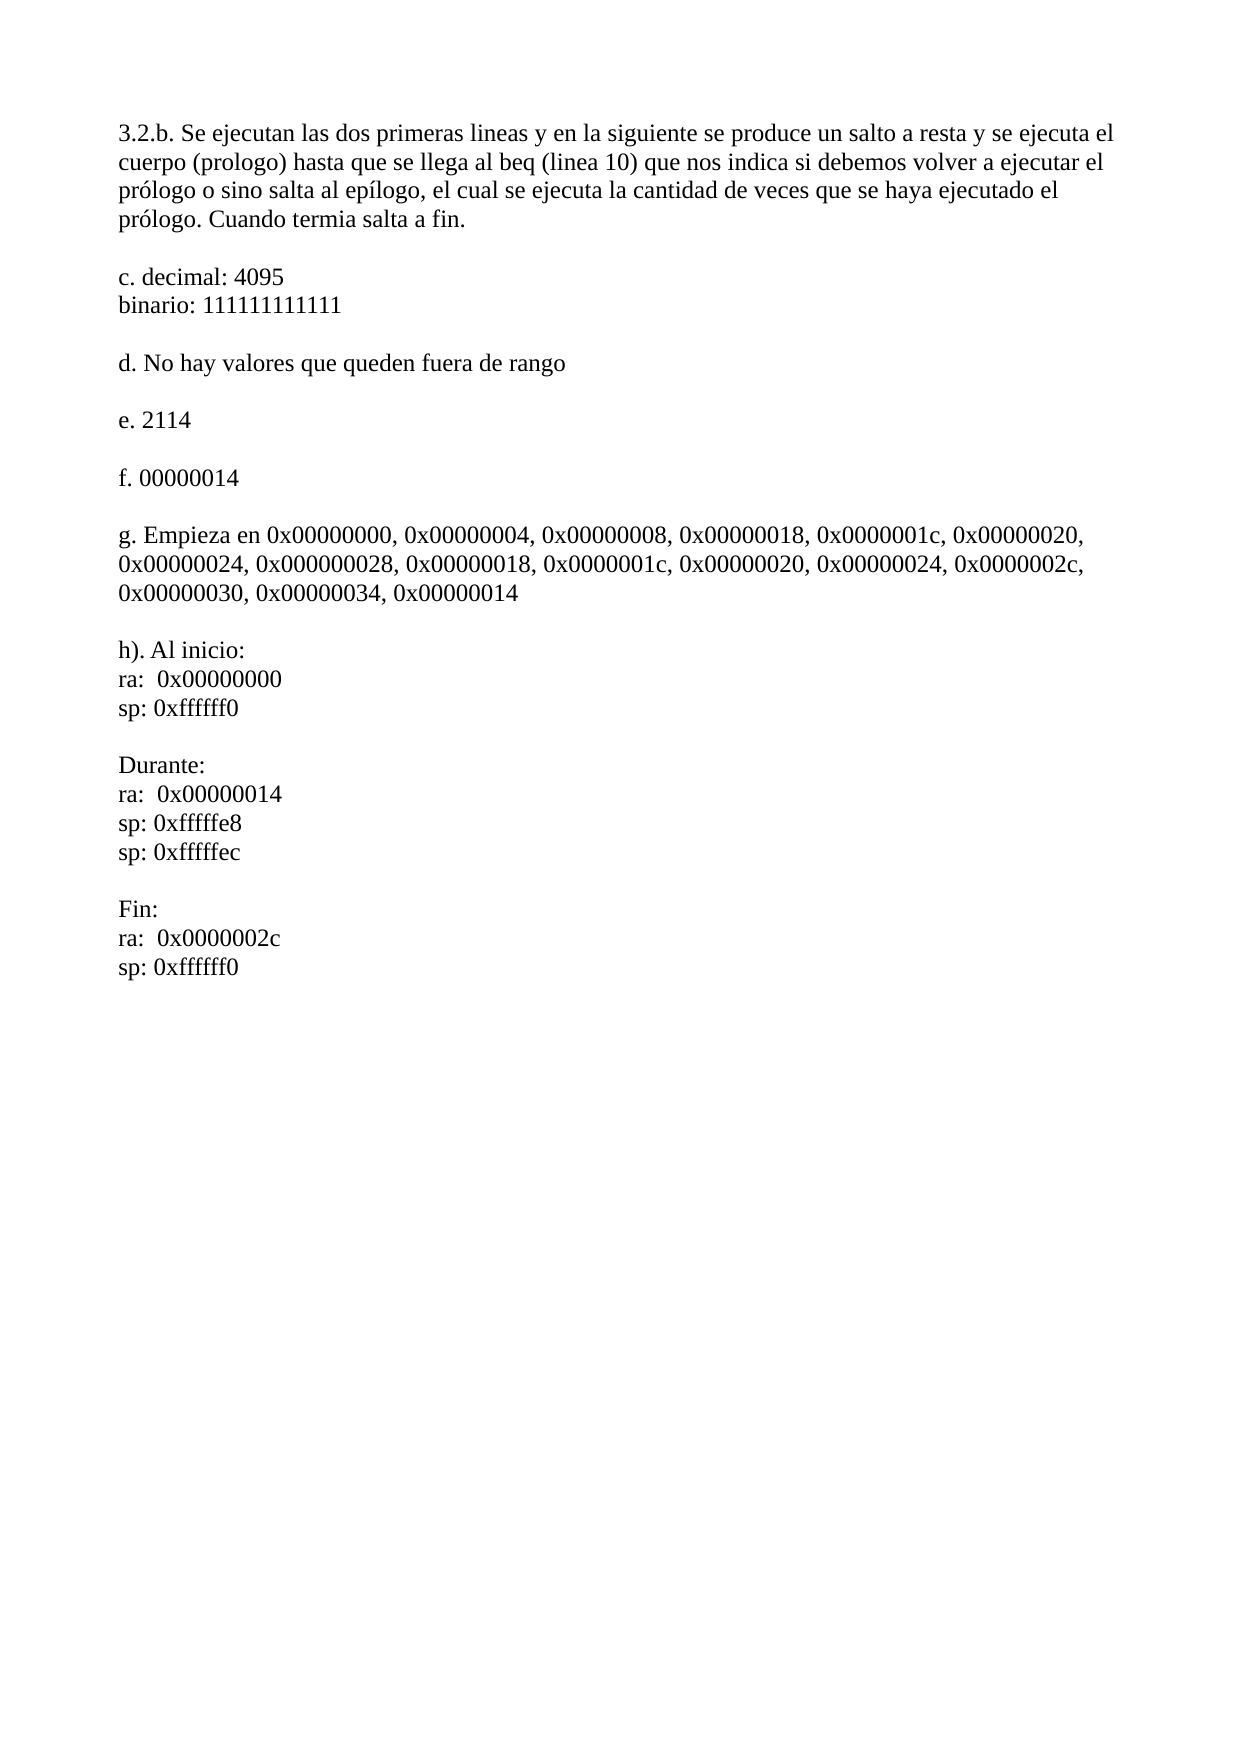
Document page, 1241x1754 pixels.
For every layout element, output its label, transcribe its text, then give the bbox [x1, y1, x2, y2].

text sp: 0xffffff0 [118, 693, 1122, 722]
text h). Al inicio: [118, 636, 1122, 664]
text c. decimal: 4095 [118, 262, 1122, 291]
text 3.2.b. Se ejecutan las dos primeras lineas y en la siguiente se produce un salto a resta y se ejecuta el cuerpo (prologo) hasta que se llega al beq (linea 10) que nos indica si debemos volver a ejecutar el prólogo o sino salta al epílogo, el cual se ejecuta la cantidad de veces que se haya ejecutado el prólogo. Cuando termia salta a fin. [118, 118, 1122, 233]
text Fin: [118, 894, 1122, 923]
text sp: 0xfffffec [118, 837, 1122, 866]
text e. 2114 [118, 406, 1122, 434]
text d. No hay valores que queden fuera de rango [118, 348, 1122, 377]
text ra: 0x00000000 [118, 664, 1122, 693]
text ra: 0x00000014 [118, 779, 1122, 808]
text Durante: [118, 751, 1122, 779]
text g. Empieza en 0x00000000, 0x00000004, 0x00000008, 0x00000018, 0x0000001c, 0x00000020, 0x00000024, 0x000000028, 0x00000018, 0x0000001c, 0x00000020, 0x00000024, 0x0000002c, 0x00000030, 0x00000034, 0x00000014 [118, 521, 1122, 607]
text sp: 0xfffffe8 [118, 808, 1122, 837]
text sp: 0xffffff0 [118, 952, 1122, 981]
text ra: 0x0000002c [118, 923, 1122, 952]
text f. 00000014 [118, 463, 1122, 492]
text binario: 111111111111 [118, 291, 1122, 319]
